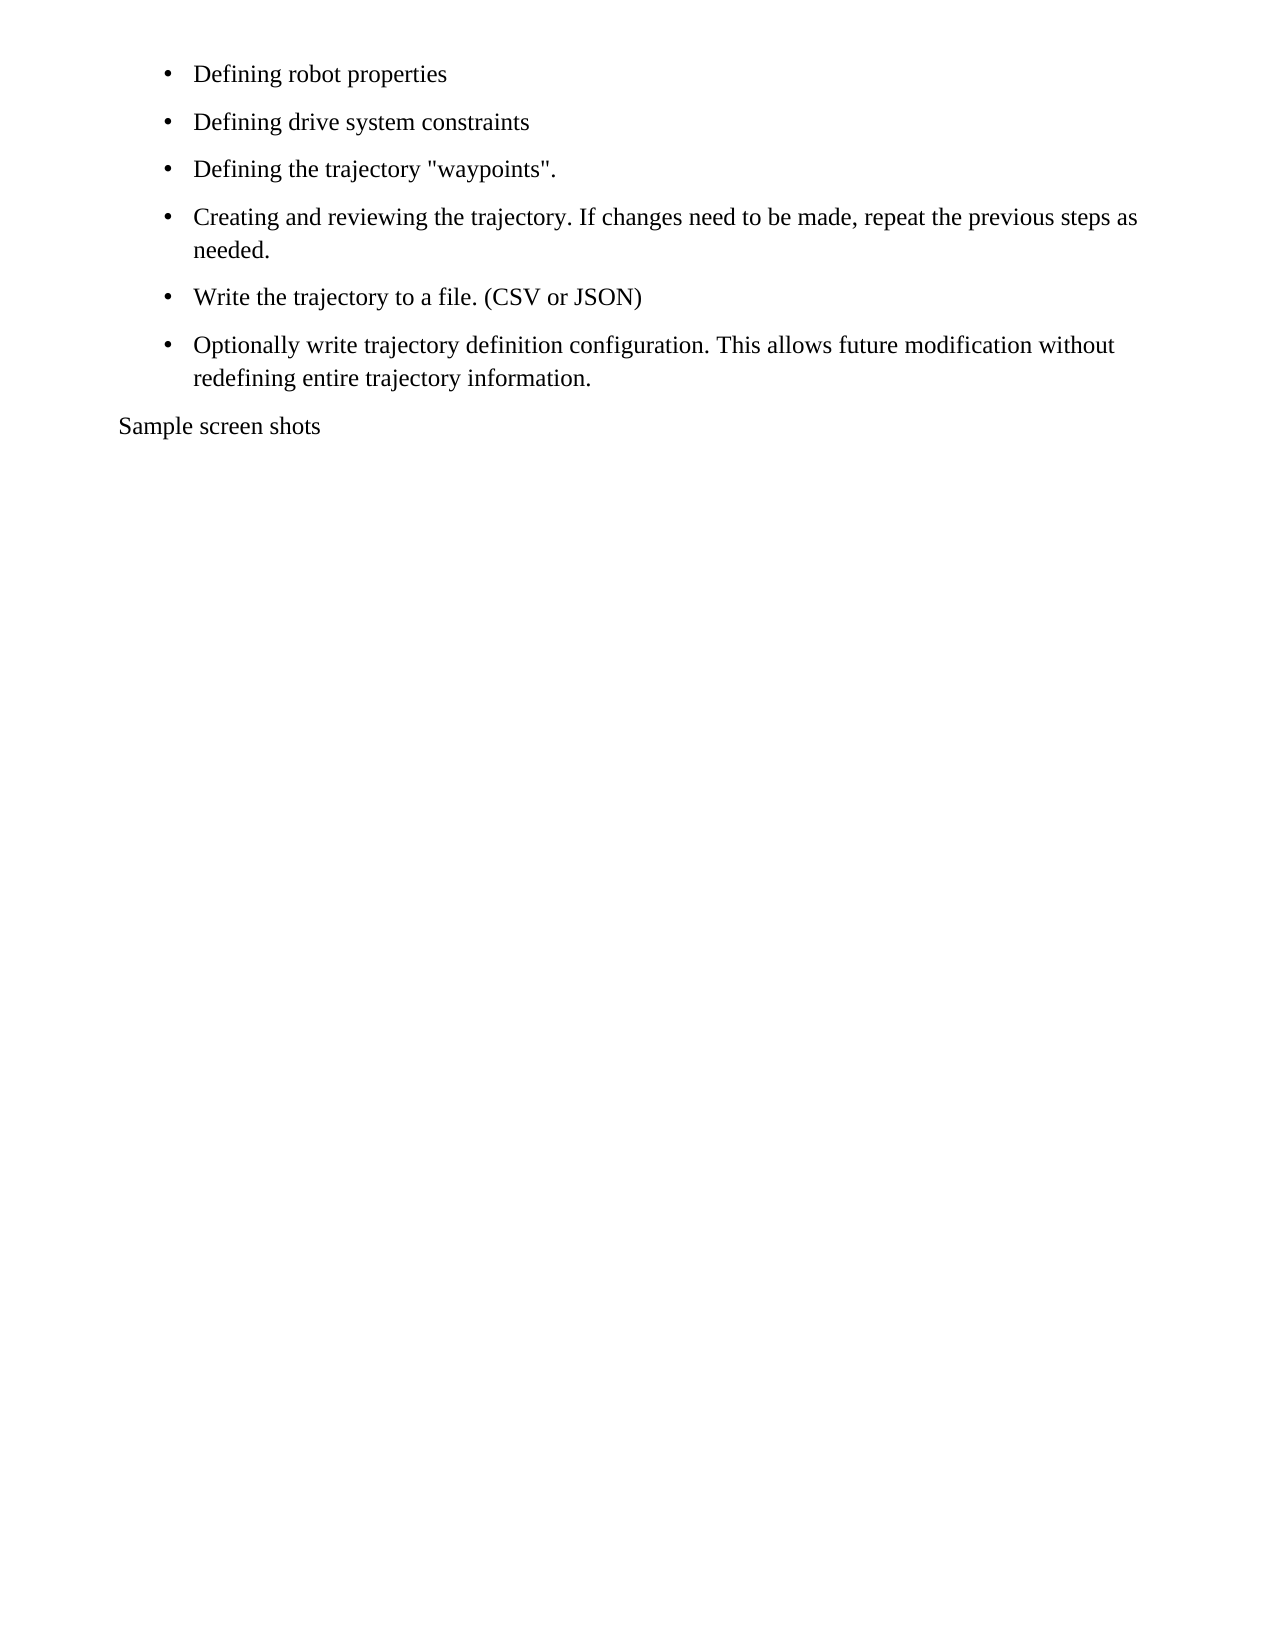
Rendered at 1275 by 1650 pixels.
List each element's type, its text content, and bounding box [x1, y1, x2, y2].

list Creating and reviewing the trajectory. If changes need to be made, repeat the previous steps as needed. [164, 202, 1216, 264]
list Defining robot properties [164, 59, 1216, 88]
list Optionally write trajectory definition configuration. This allows future modification without redefining entire trajectory information. [164, 330, 1216, 392]
list Defining the trajectory "waypoints". [164, 154, 1216, 183]
text Sample screen shots [118, 411, 1216, 439]
list Defining drive system constraints [164, 107, 1216, 135]
list Write the trajectory to a file. (CSV or JSON) [164, 282, 1216, 311]
